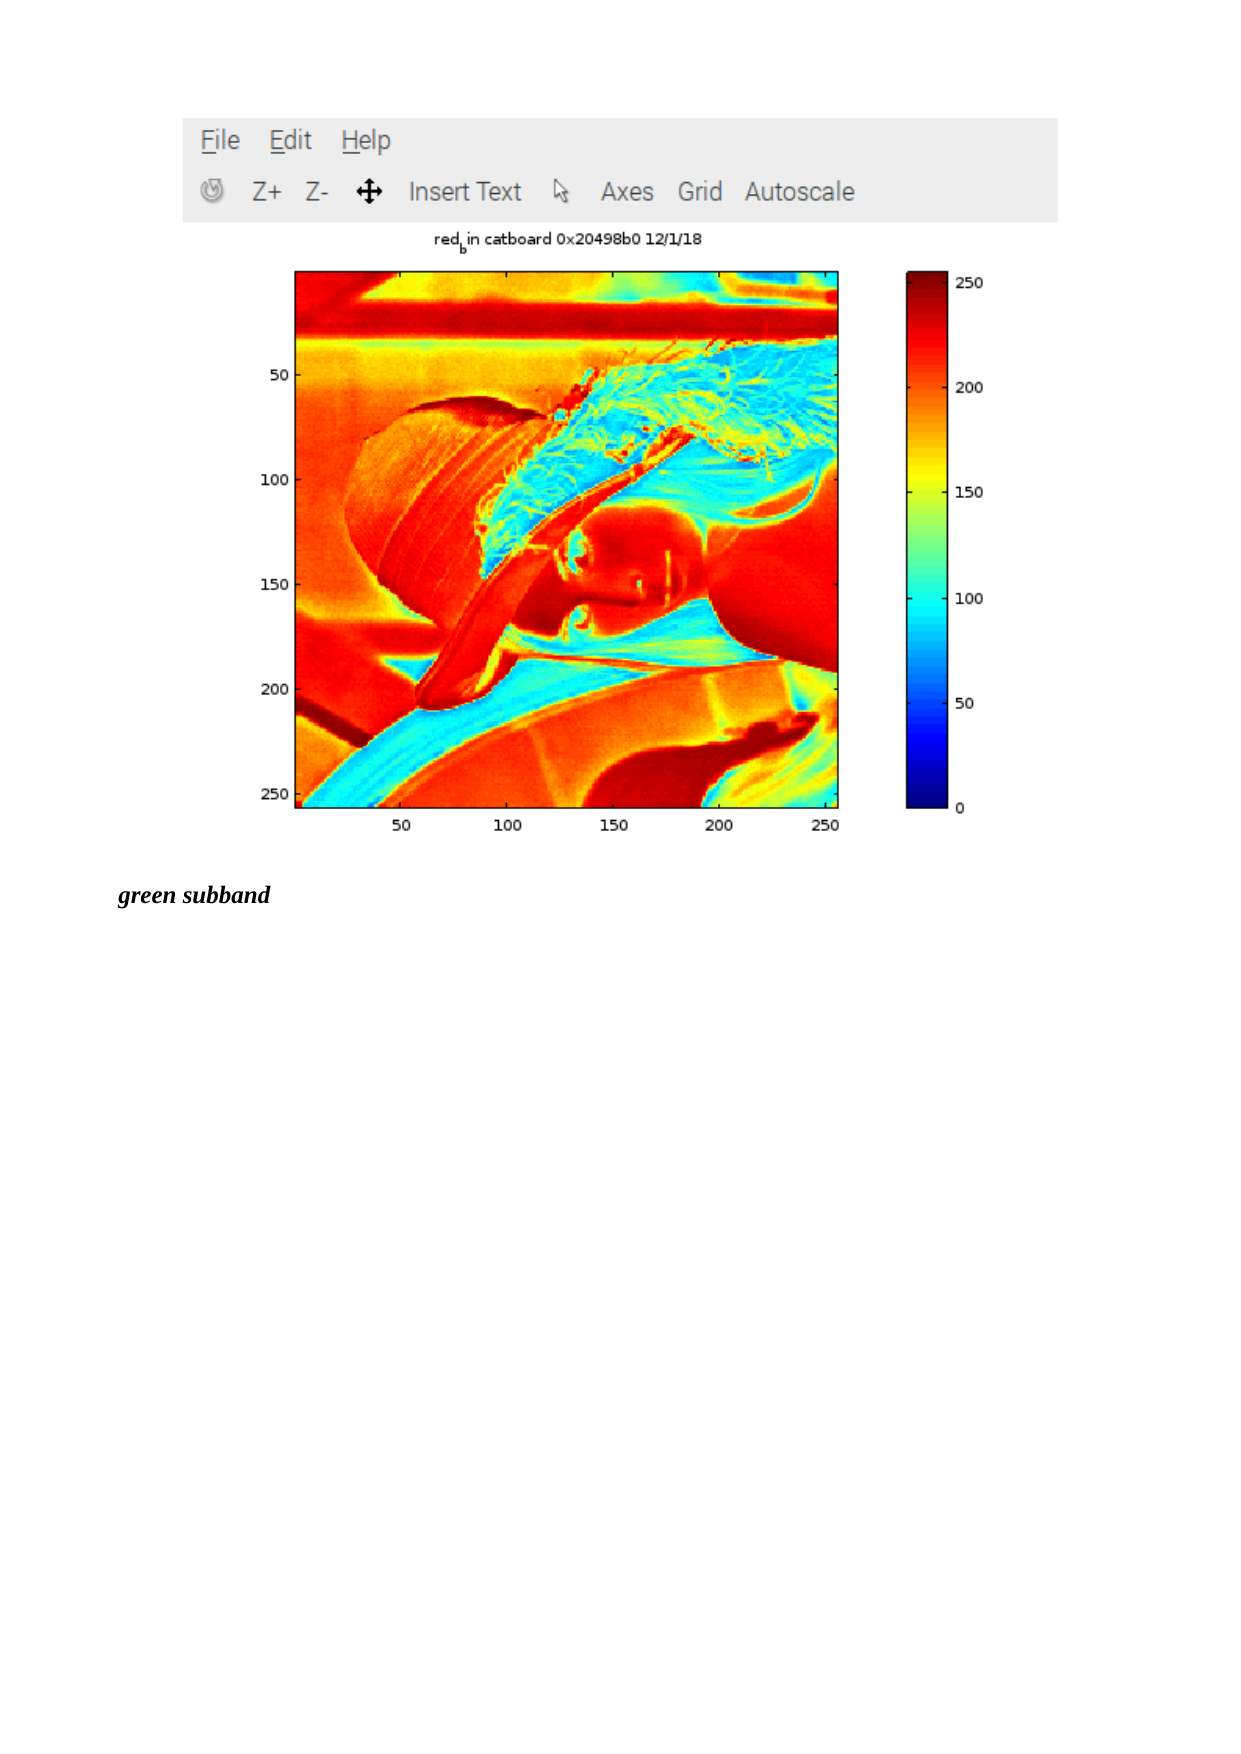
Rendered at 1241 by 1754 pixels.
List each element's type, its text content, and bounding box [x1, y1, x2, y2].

text green subband [118, 118, 1122, 909]
picture [182, 118, 1058, 881]
